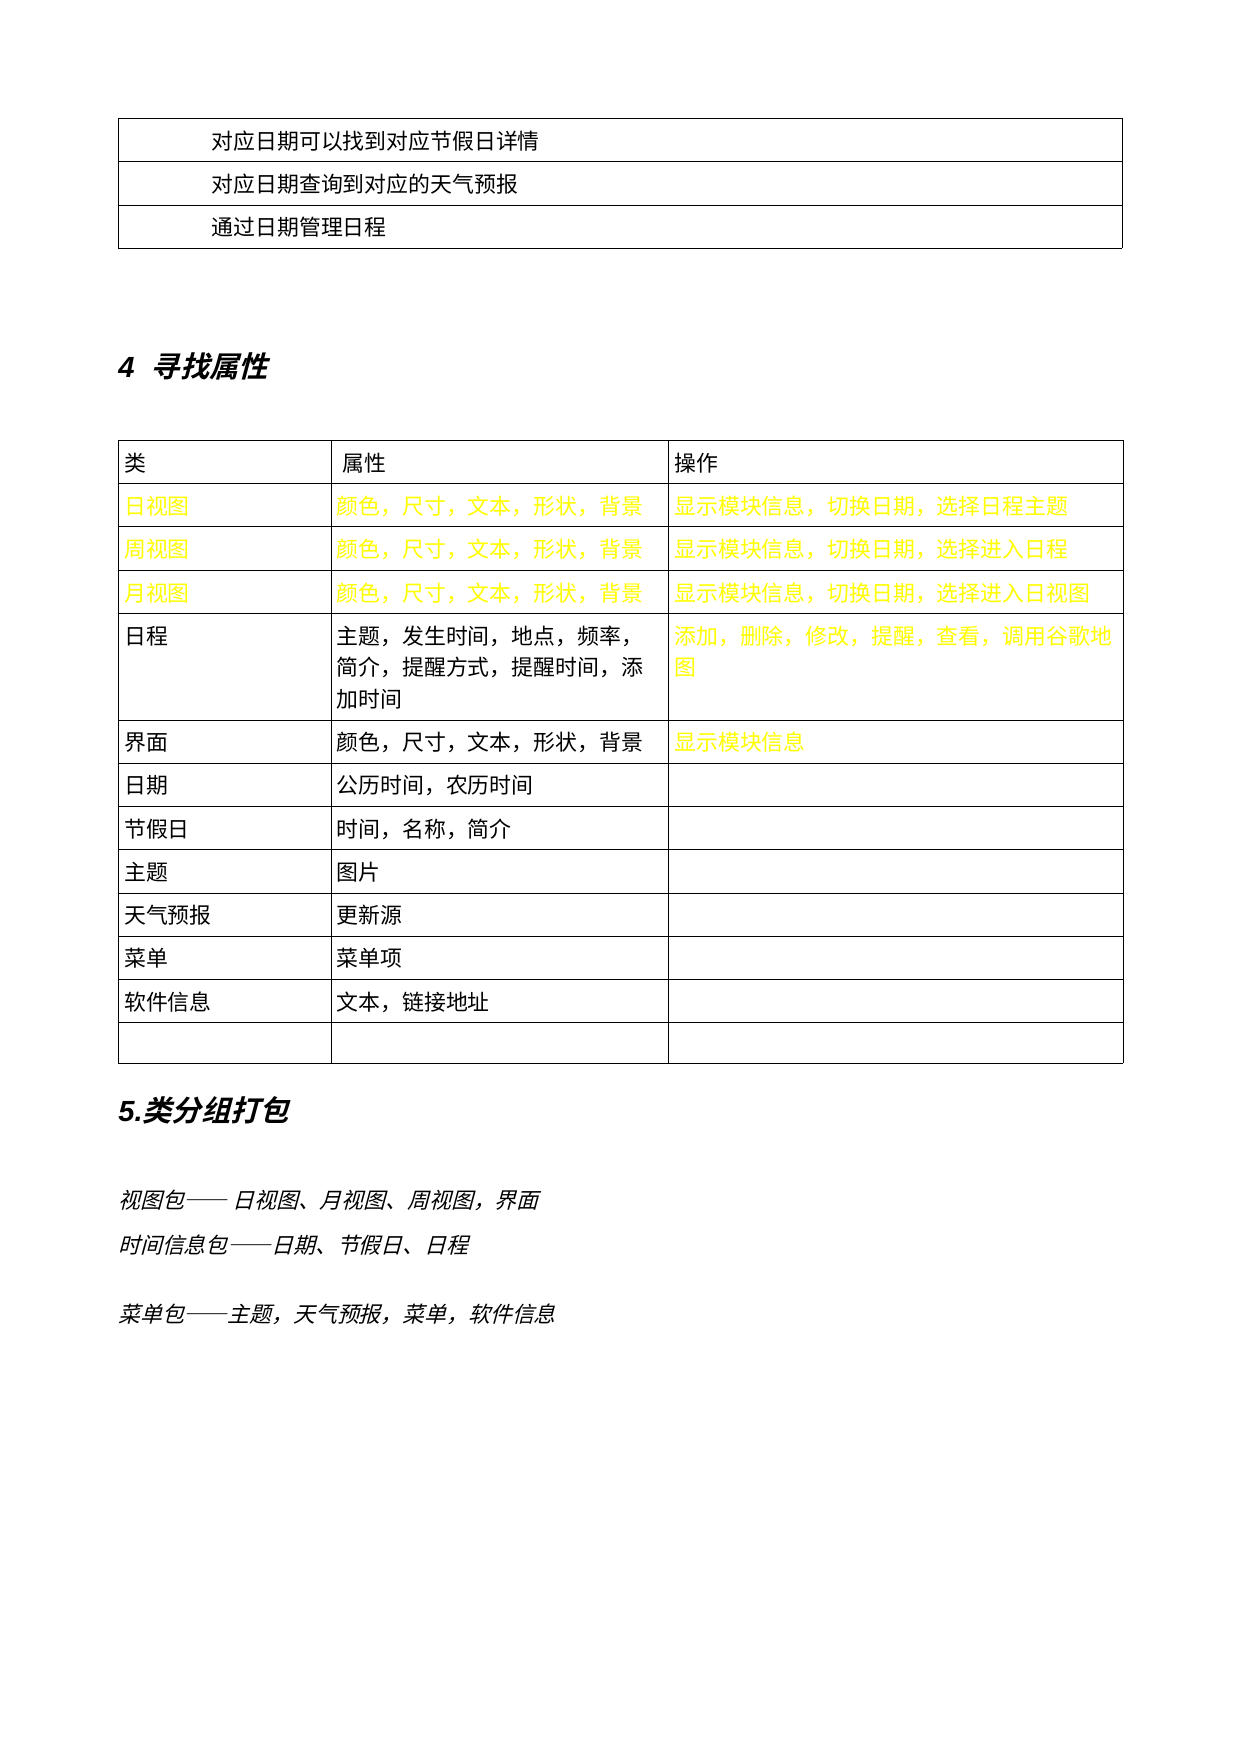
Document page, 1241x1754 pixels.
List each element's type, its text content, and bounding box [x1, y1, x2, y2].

table_cell 文本，链接地址 [332, 980, 668, 1022]
table_cell 更新源 [332, 894, 668, 936]
table_cell 界面 [119, 721, 331, 763]
subtitle 5.类分组打包 [43, 1087, 1122, 1130]
table_cell [669, 764, 1123, 806]
table_header 操作 [669, 441, 1123, 483]
table_cell 图片 [332, 850, 668, 892]
table_cell [669, 1023, 1123, 1062]
table_cell 日程 [119, 614, 331, 719]
table_header 属性 [332, 441, 668, 483]
subtitle 4 寻找属性 [118, 344, 1122, 386]
table_cell 主题，发生时间，地点，频率，简介，提醒方式，提醒时间，添加时间 [332, 614, 668, 719]
text 视图包—— 日视图、月视图、周视图，界面 [118, 1183, 1122, 1215]
table_cell 颜色，尺寸，文本，形状，背景 [332, 527, 668, 570]
table_cell 天气预报 [119, 894, 331, 936]
table_header 对应日期可以找到对应节假日详情 [119, 119, 1122, 161]
table_cell 周视图 [119, 527, 331, 570]
table_cell [669, 894, 1123, 936]
table_cell [669, 937, 1123, 979]
table_cell 月视图 [119, 571, 331, 613]
table_cell 软件信息 [119, 980, 331, 1022]
table_cell [669, 807, 1123, 849]
table_cell 显示模块信息 [669, 721, 1123, 763]
table_cell 对应日期查询到对应的天气预报 [119, 162, 1122, 204]
table_cell 通过日期管理日程 [119, 206, 1122, 248]
table_cell 日期 [119, 764, 331, 806]
table_cell 日视图 [119, 484, 331, 526]
table_cell [332, 1023, 668, 1062]
table_cell 菜单 [119, 937, 331, 979]
table_cell 菜单项 [332, 937, 668, 979]
text 菜单包——主题，天气预报，菜单，软件信息 [118, 1297, 1122, 1328]
table_cell 显示模块信息，切换日期，选择进入日视图 [669, 571, 1123, 613]
table_cell 添加，删除，修改，提醒，查看，调用谷歌地图 [669, 614, 1123, 719]
text 时间信息包——日期、节假日、日程 [118, 1228, 1122, 1259]
table_cell [669, 980, 1123, 1022]
table_cell 颜色，尺寸，文本，形状，背景 [332, 721, 668, 763]
table_cell 公历时间，农历时间 [332, 764, 668, 806]
table_header 类 [119, 441, 331, 483]
table_cell [669, 850, 1123, 892]
table_cell 显示模块信息，切换日期，选择进入日程 [669, 527, 1123, 570]
table_cell 节假日 [119, 807, 331, 849]
table_cell [119, 1023, 331, 1062]
table_cell 时间，名称，简介 [332, 807, 668, 849]
table_cell 颜色，尺寸，文本，形状，背景 [332, 484, 668, 526]
table_cell 主题 [119, 850, 331, 892]
table_cell 显示模块信息，切换日期，选择日程主题 [669, 484, 1123, 526]
table_cell 颜色，尺寸，文本，形状，背景 [332, 571, 668, 613]
